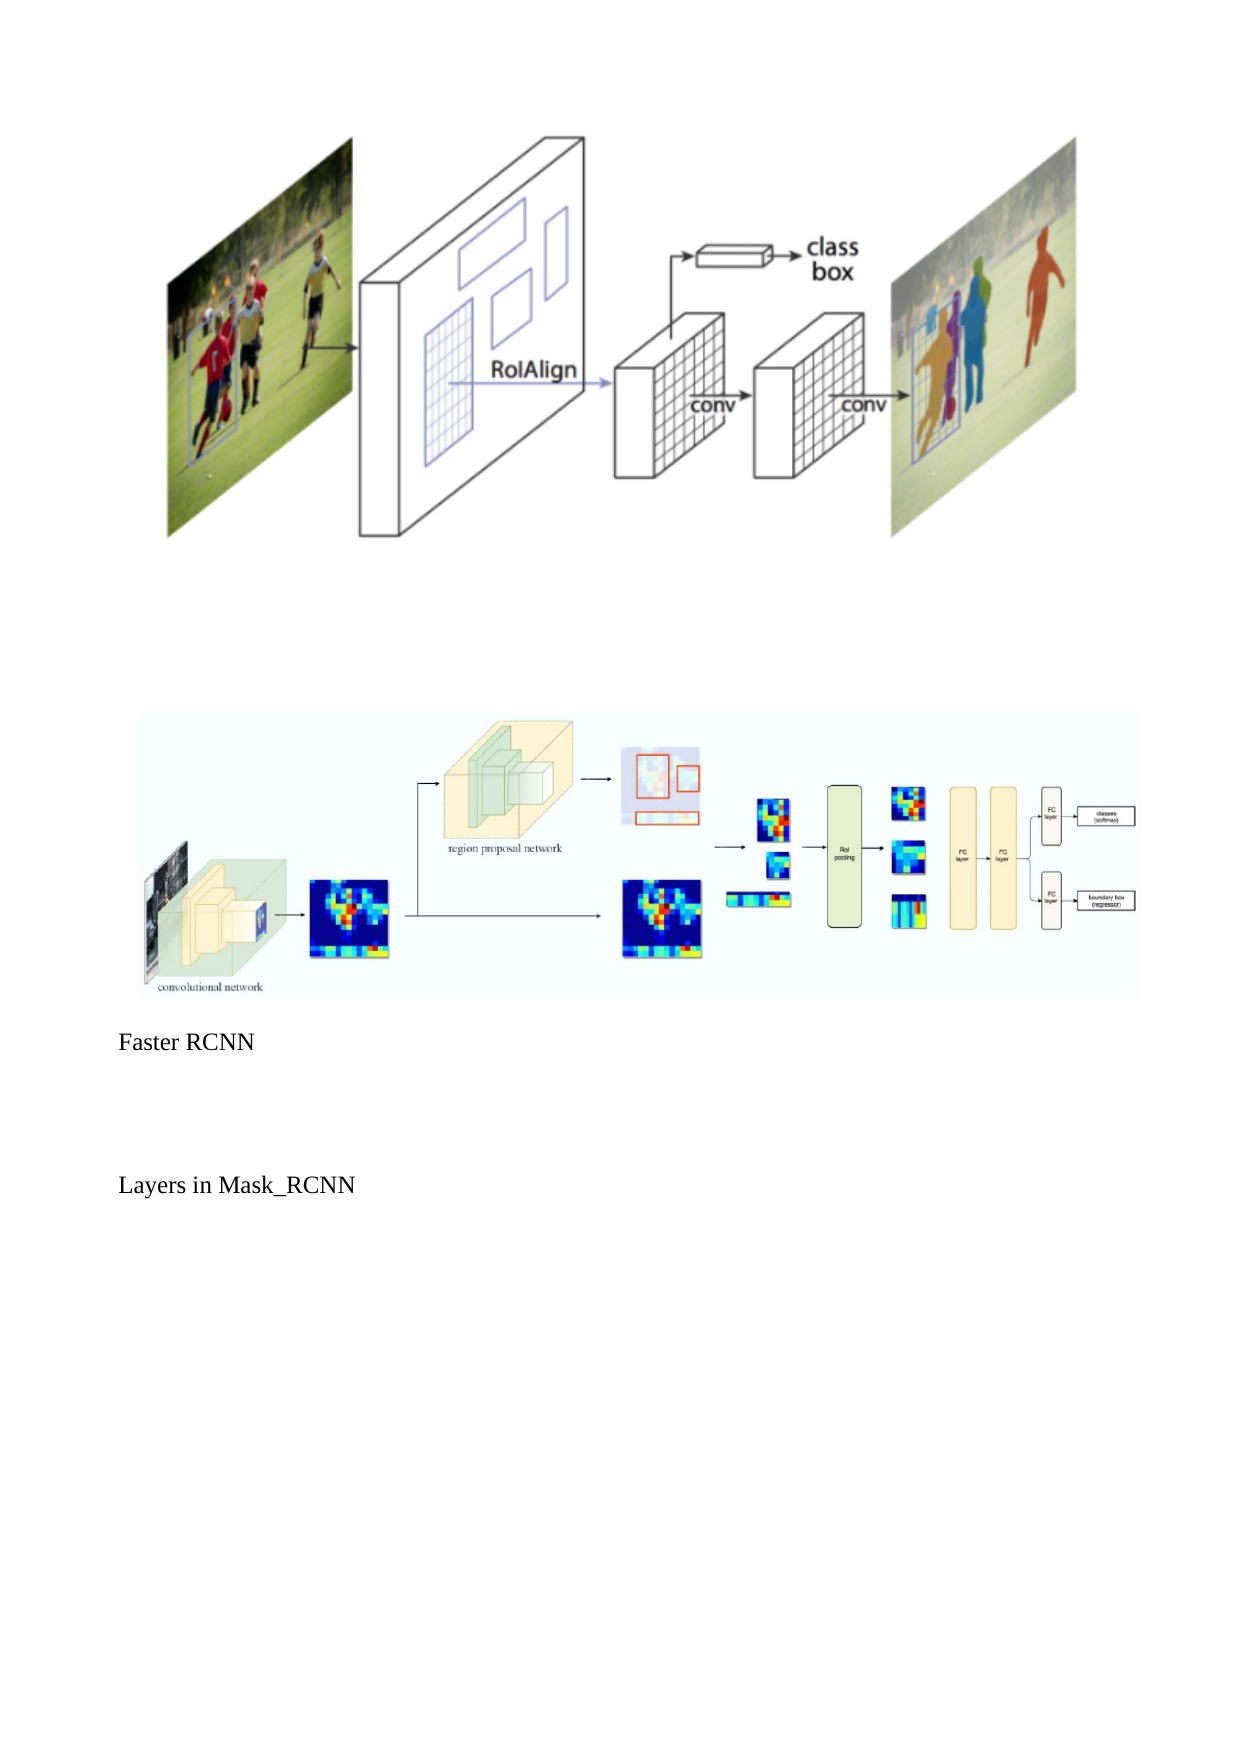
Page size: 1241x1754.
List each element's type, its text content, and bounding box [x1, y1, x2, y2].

text Faster RCNN [118, 1027, 1122, 1056]
picture [131, 118, 1110, 567]
picture [137, 713, 1142, 998]
text Layers in Mask_RCNN [118, 1171, 1122, 1199]
